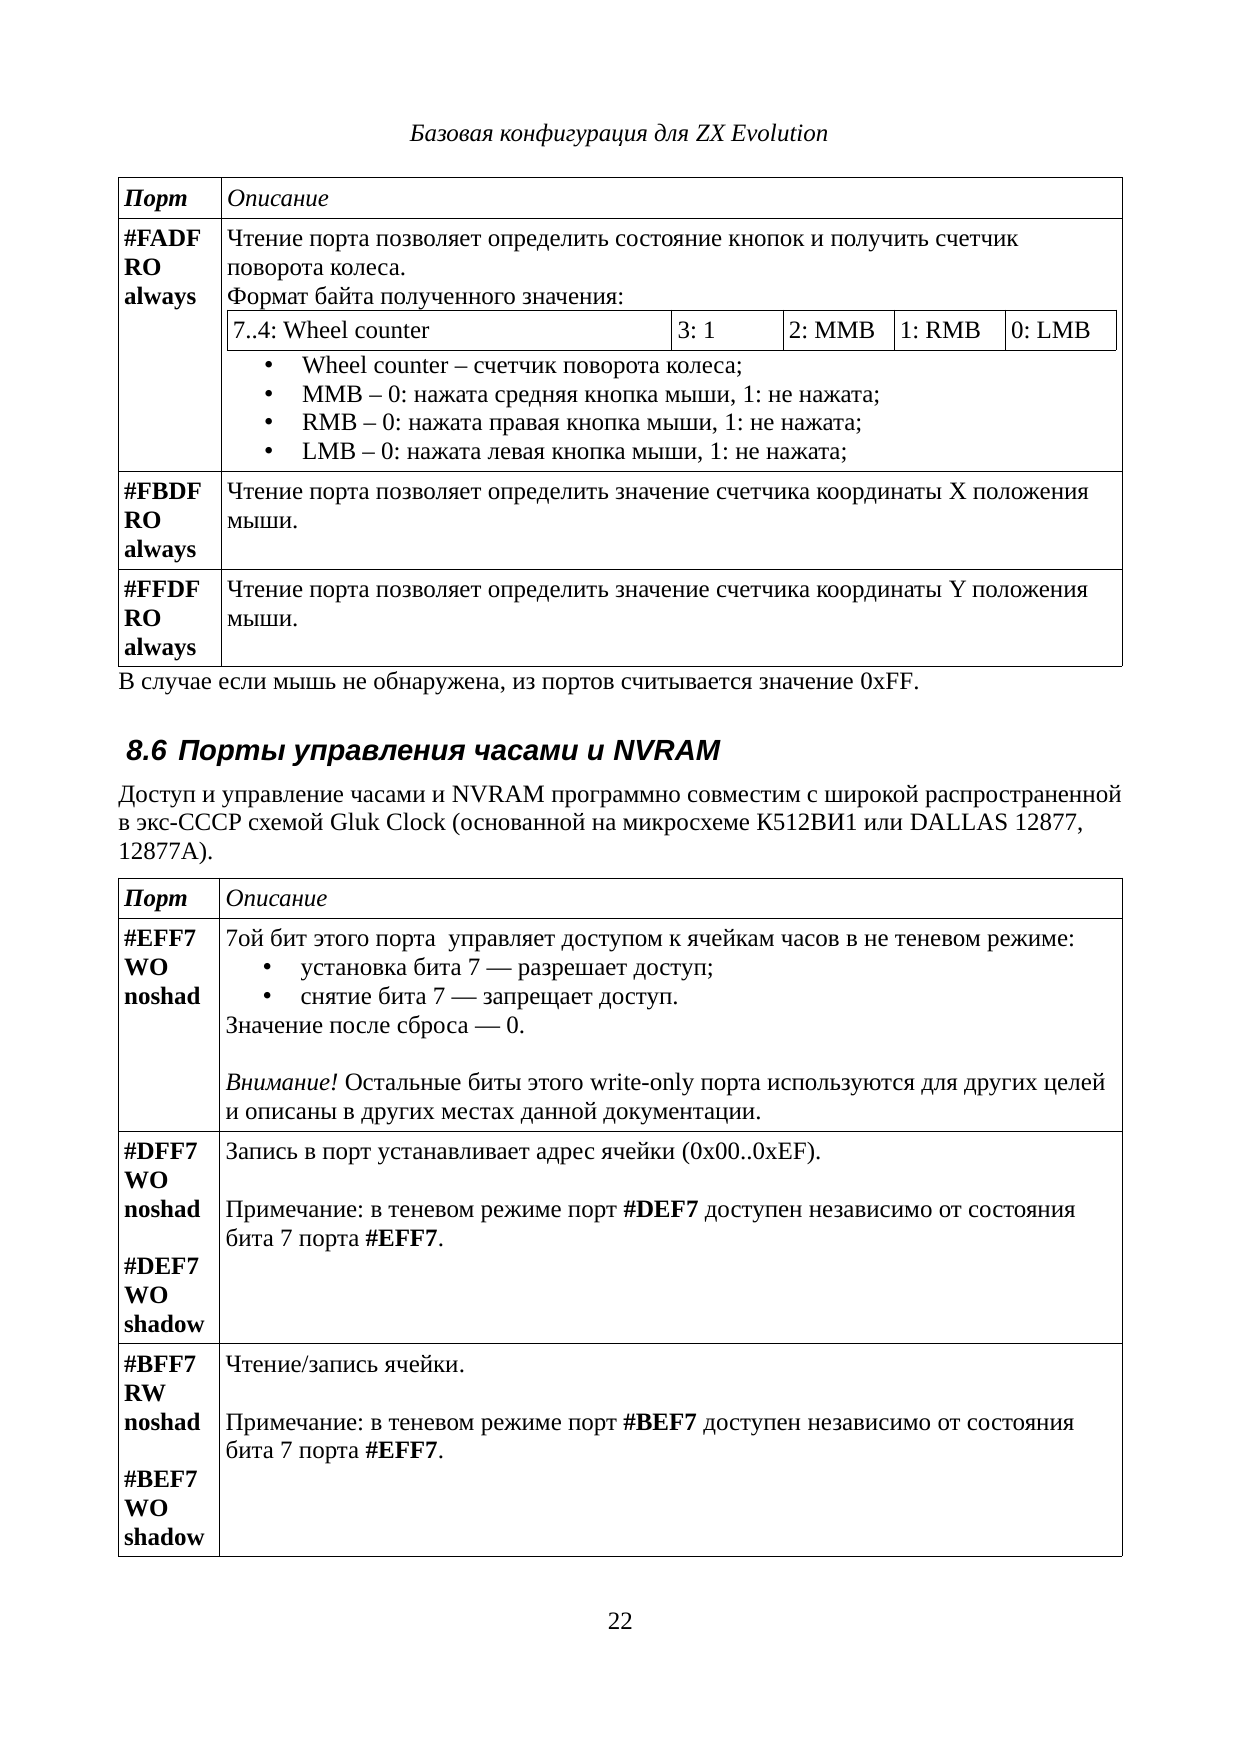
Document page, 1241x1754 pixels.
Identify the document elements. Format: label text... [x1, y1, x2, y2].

table_header 3: 1 [672, 311, 783, 350]
table_header Описание [222, 178, 1122, 217]
table_header 2: MMB [784, 311, 894, 350]
table_header 1: RMB [895, 311, 1005, 350]
table_cell #DFF7 WO noshad #DEF7 WO shadow [119, 1132, 219, 1343]
table_header Описание [220, 879, 1122, 918]
table_cell #FBDF RO always [119, 472, 221, 568]
table_header Порт [119, 879, 219, 918]
text В случае если мышь не обнаружена, из портов считывается значение 0xFF. [118, 667, 1122, 695]
table_cell Чтение порта позволяет определить значение счетчика координаты X положения мыши. [222, 472, 1122, 568]
table_cell Чтение порта позволяет определить состояние кнопок и получить счетчик поворота колеса. Формат байта полученного значения: Wheel counter – счетчик поворота колеса; MMB – 0: нажата средняя кнопка мыши, 1: не нажата; RMB – 0: нажата правая кнопка мыши, 1: не нажата; LMB – 0: нажата левая кнопка мыши, 1: не нажата; [222, 219, 1122, 471]
table_cell #FFDF RO always [119, 570, 221, 666]
subtitle Порты управления часами и NVRAM [118, 733, 1122, 766]
table_cell Чтение/запись ячейки. Примечание: в теневом режиме порт #BEF7 доступен независимо от состояния бита 7 порта #EFF7. [220, 1344, 1122, 1556]
table_cell #EFF7 WO noshad [119, 919, 219, 1131]
table_header 0: LMB [1006, 311, 1116, 350]
table_header 7..4: Wheel counter [228, 311, 671, 350]
text Доступ и управление часами и NVRAM программно совместим с широкой распространенной в экс-СССР схемой Gluk Clock (основанной на микросхеме К512ВИ1 или DALLAS 12877, 12877A). [118, 779, 1122, 865]
table_header Порт [119, 178, 221, 217]
table_cell #BFF7 RW noshad #BEF7 WO shadow [119, 1344, 219, 1556]
table_cell #FADF RO always [119, 219, 221, 471]
table_cell Запись в порт устанавливает адрес ячейки (0x00..0xEF). Примечание: в теневом режиме порт #DEF7 доступен независимо от состояния бита 7 порта #EFF7. [220, 1132, 1122, 1343]
table_cell Чтение порта позволяет определить значение счетчика координаты Y положения мыши. [222, 570, 1122, 666]
table_cell 7ой бит этого порта управляет доступом к ячейкам часов в не теневом режиме: установка бита 7 — разрешает доступ; снятие бита 7 — запрещает доступ. Значение после сброса — 0. Внимание! Остальные биты этого write-only порта используются для других целей и описаны в других местах данной документации. [220, 919, 1122, 1131]
